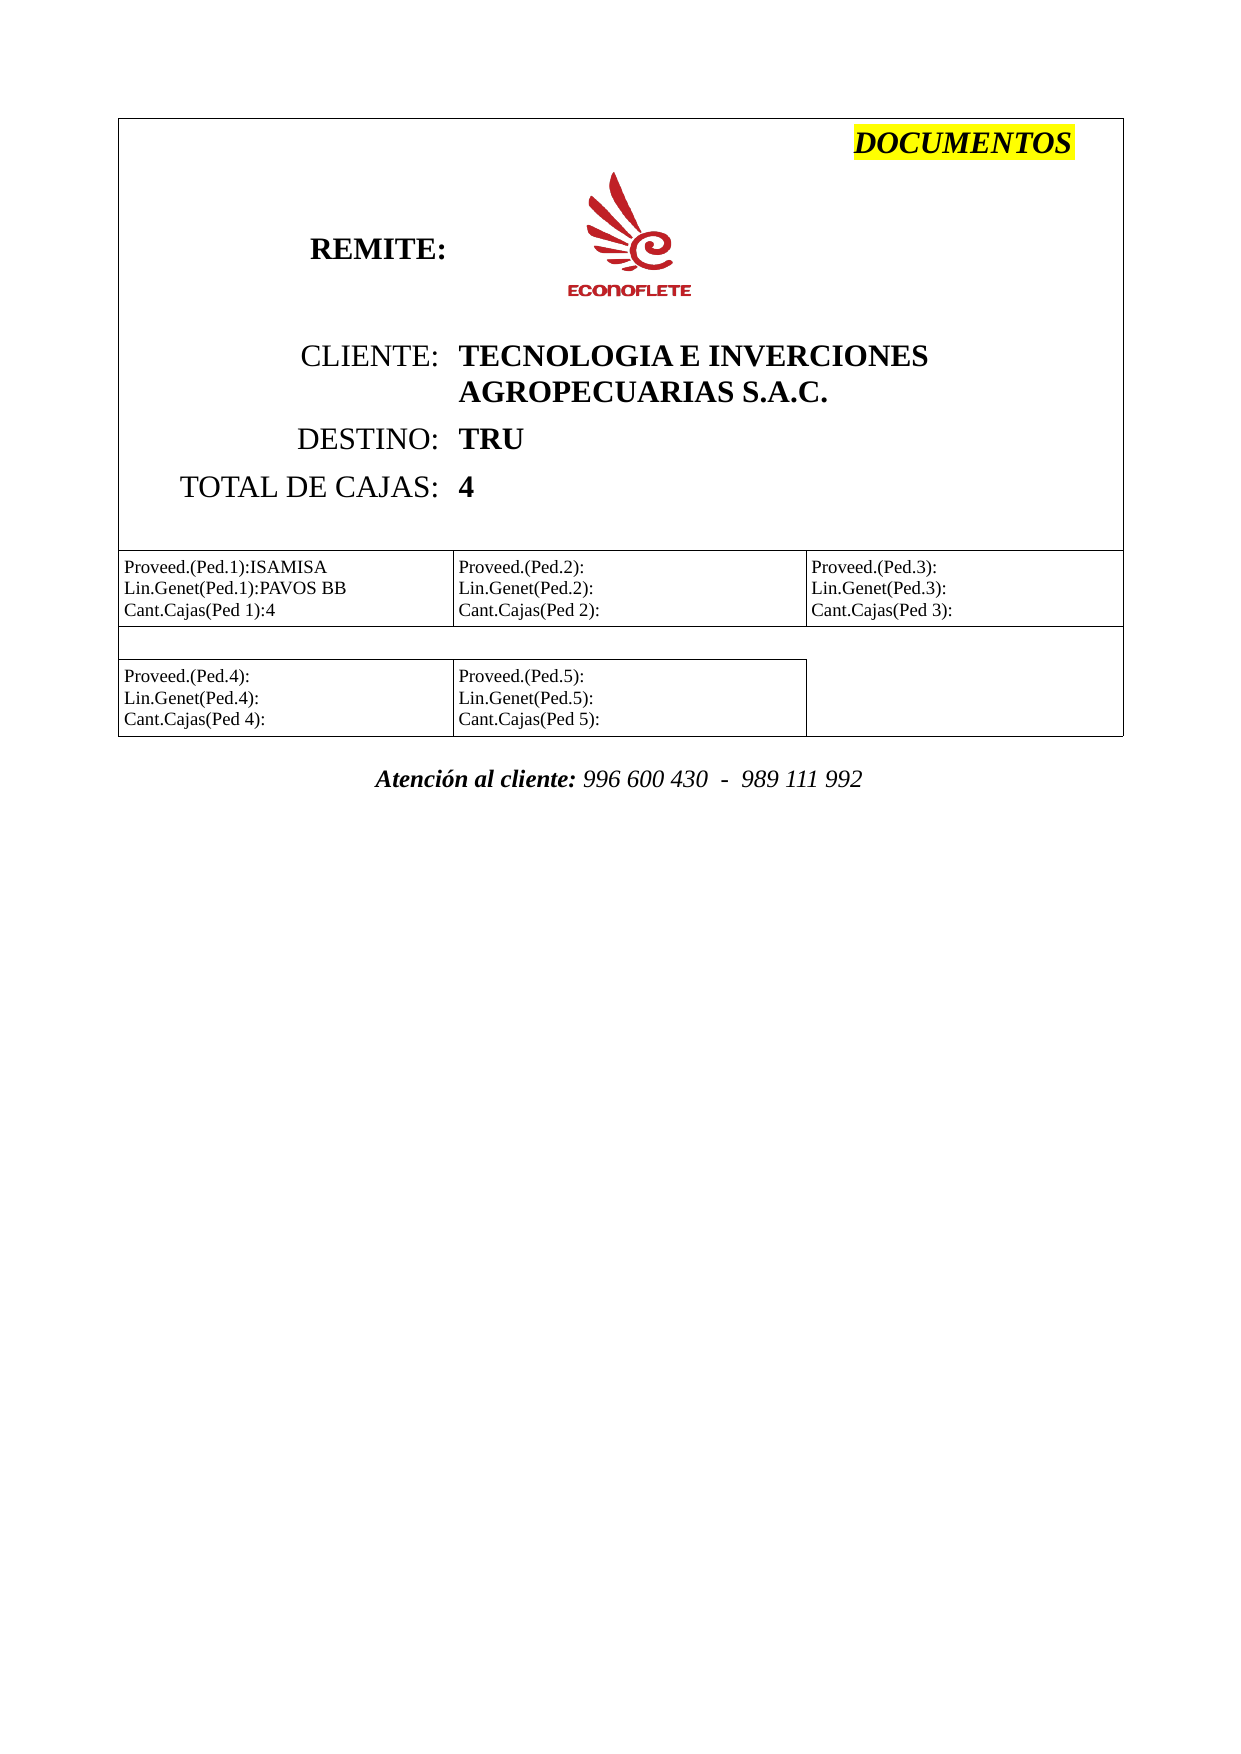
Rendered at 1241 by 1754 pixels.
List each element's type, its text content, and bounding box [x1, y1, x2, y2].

table_cell Proveed.(Ped.5): Lin.Genet(Ped.5): Cant.Cajas(Ped 5): [454, 660, 806, 736]
table_cell [119, 510, 453, 550]
table_cell TRU [453, 415, 806, 462]
picture [552, 171, 707, 297]
table_cell [807, 659, 1123, 736]
table_cell DESTINO: [119, 415, 453, 462]
table_cell [453, 627, 806, 659]
table_cell Proveed.(Ped.1):ISAMISA Lin.Genet(Ped.1):PAVOS BB Cant.Cajas(Ped 1):4 [119, 551, 453, 626]
table_cell [806, 415, 1123, 462]
table_cell TECNOLOGIA E INVERCIONES AGROPECUARIAS S.A.C. [453, 332, 1123, 415]
table_cell TOTAL DE CAJAS: [119, 462, 453, 510]
table_cell CLIENTE: [119, 332, 453, 415]
table_cell [453, 510, 806, 550]
table_header [453, 119, 806, 166]
table_cell [806, 627, 1123, 659]
table_cell REMITE: [119, 166, 453, 332]
table_cell [806, 510, 1123, 550]
table_header [119, 119, 453, 166]
table_cell [806, 166, 1123, 332]
table_header DOCUMENTOS [806, 119, 1123, 166]
table_cell 4 [453, 462, 1123, 510]
table_cell [453, 166, 806, 332]
text Atención al cliente: 996 600 430 - 989 111 992 [118, 764, 1122, 793]
table_cell Proveed.(Ped.2): Lin.Genet(Ped.2): Cant.Cajas(Ped 2): [454, 551, 806, 626]
table_cell Proveed.(Ped.3): Lin.Genet(Ped.3): Cant.Cajas(Ped 3): [807, 551, 1123, 626]
table_cell Proveed.(Ped.4): Lin.Genet(Ped.4): Cant.Cajas(Ped 4): [119, 660, 453, 736]
table_cell [119, 627, 453, 659]
